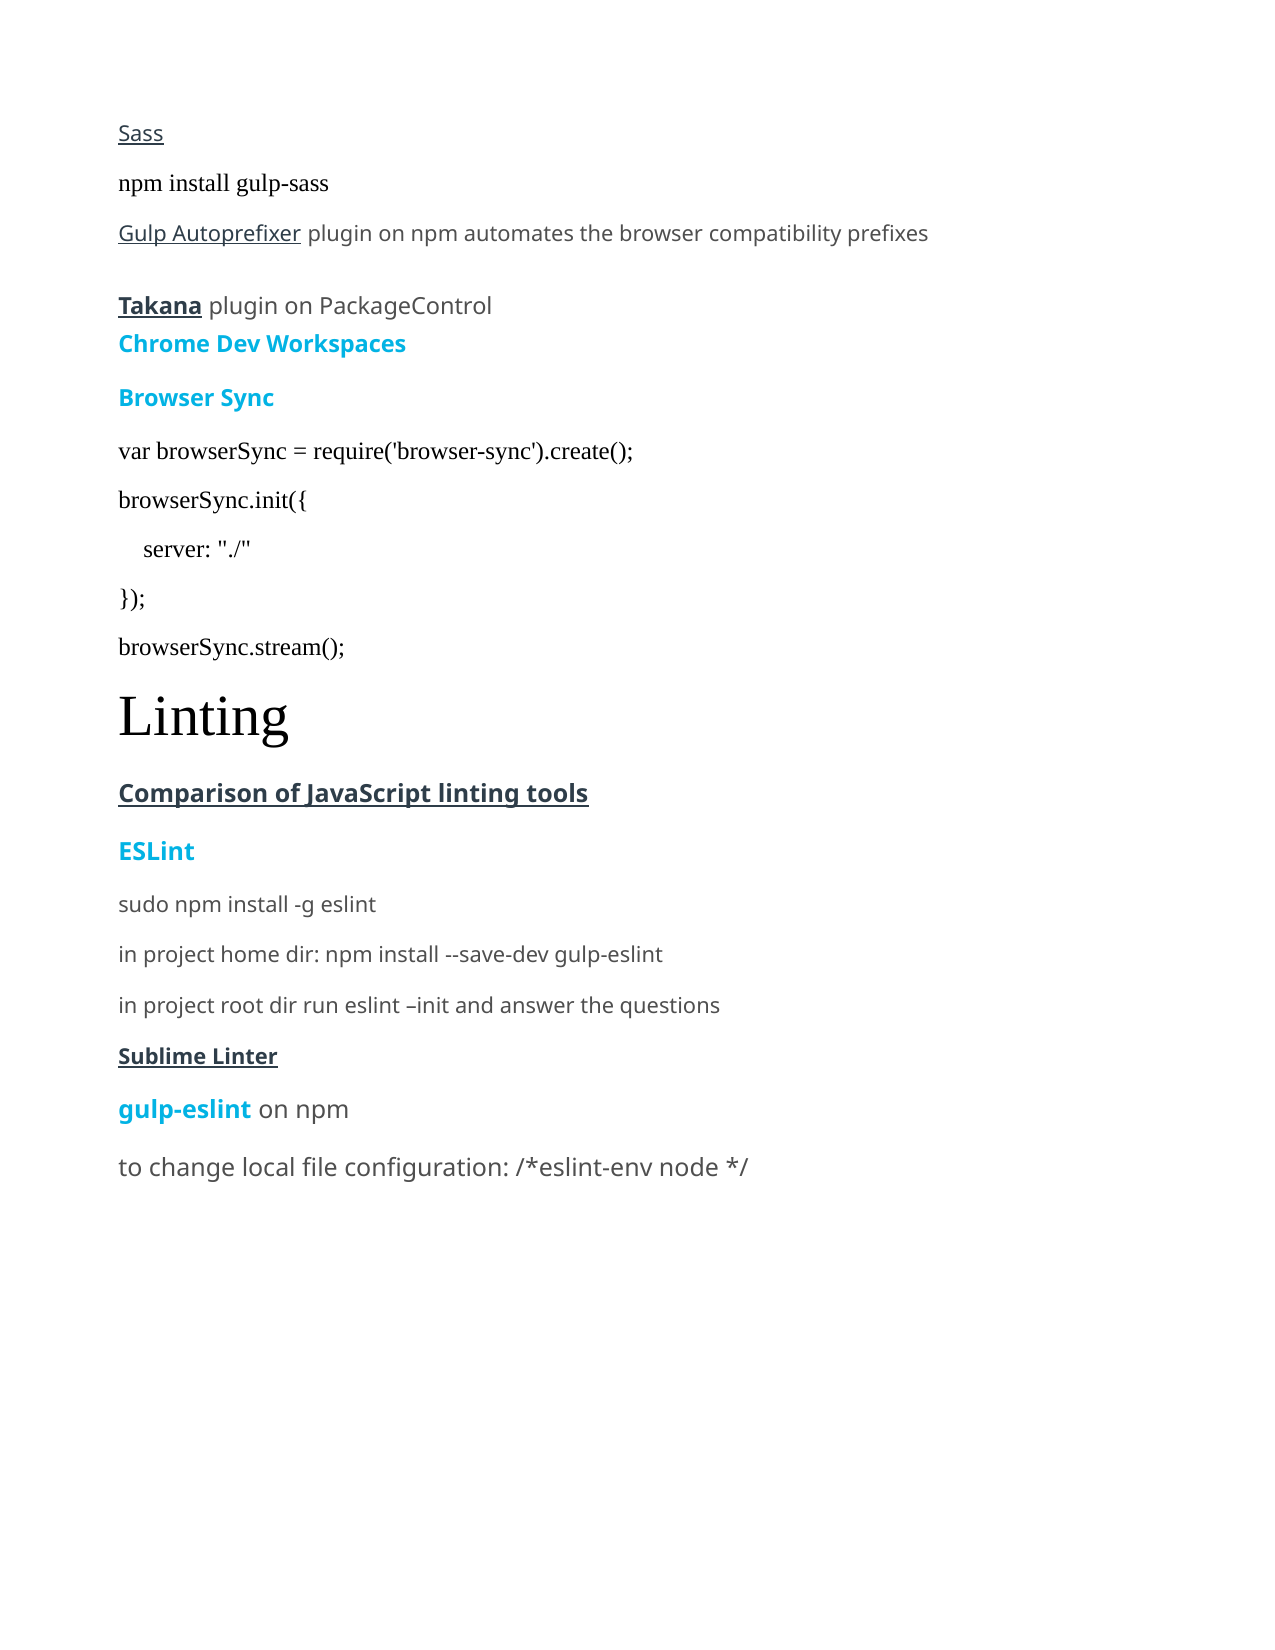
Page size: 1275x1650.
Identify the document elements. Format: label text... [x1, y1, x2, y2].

text ESLint sudo npm install -g eslint [118, 834, 1157, 919]
text Gulp Autoprefixer plugin on npm automates the browser compatibility prefixes [118, 217, 1157, 247]
text Comparison of JavaScript linting tools [118, 776, 1157, 810]
text Sublime Linter [118, 1041, 1157, 1071]
text }); [118, 583, 1157, 612]
text Chrome Dev Workspaces [118, 327, 1157, 359]
text Browser Sync [118, 382, 1157, 413]
text in project root dir run eslint –init and answer the questions [118, 990, 1157, 1020]
text Linting [118, 681, 1157, 748]
text in project home dir: npm install --save-dev gulp-eslint [118, 939, 1157, 969]
text npm install gulp-sass [118, 168, 1157, 197]
text var browserSync = require('browser-sync').create(); [118, 436, 1157, 464]
text Takana plugin on PackageControl [118, 289, 1157, 321]
text browserSync.stream(); [118, 632, 1157, 661]
text server: "./" [118, 534, 1157, 563]
text browserSync.init({ [118, 485, 1157, 514]
text Sass [118, 118, 1157, 148]
text to change local file configuration: /*eslint-env node */ [118, 1149, 1157, 1183]
text gulp-eslint on npm [118, 1091, 1157, 1125]
